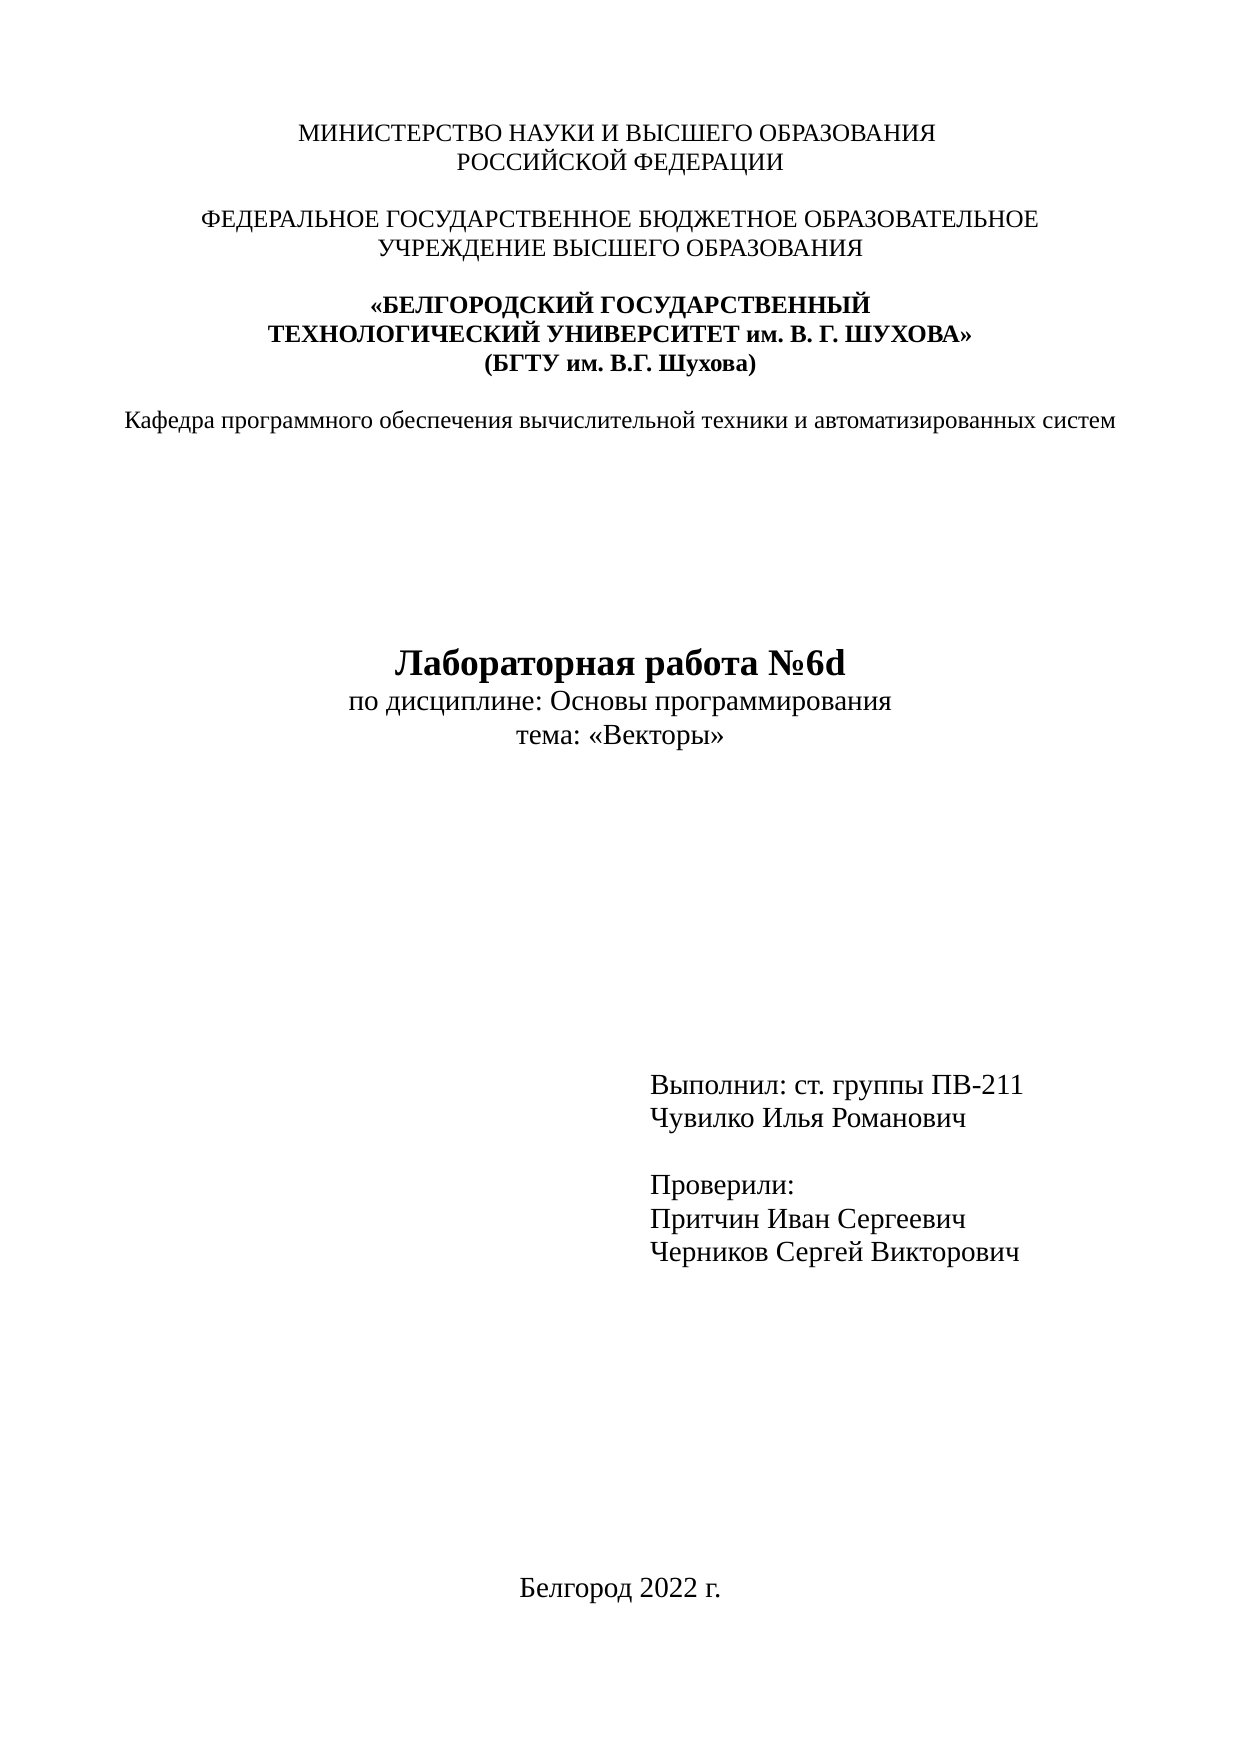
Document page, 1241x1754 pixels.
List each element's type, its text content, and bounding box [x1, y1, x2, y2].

text Черников Сергей Викторович [118, 1234, 1122, 1268]
text ТЕХНОЛОГИЧЕСКИЙ УНИВЕРСИТЕТ им. В. Г. ШУХОВА» [118, 319, 1122, 348]
text Притчин Иван Сергеевич [118, 1201, 1122, 1234]
text Проверили: [118, 1167, 1122, 1201]
text «БЕЛГОРОДСКИЙ ГОСУДАРСТВЕННЫЙ [118, 291, 1122, 319]
text ФЕДЕРАЛЬНОЕ ГОСУДАРСТВЕННОЕ БЮДЖЕТНОЕ ОБРАЗОВАТЕЛЬНОЕ УЧРЕЖДЕНИЕ ВЫСШЕГО ОБРАЗОВАНИЯ [118, 204, 1122, 262]
text по дисциплине: Основы программирования [118, 683, 1122, 717]
text тема: «Векторы» [118, 717, 1122, 751]
text Кафедра программного обеспечения вычислительной техники и автоматизированных систем [118, 406, 1122, 434]
text Белгород 2022 г. [118, 1570, 1122, 1603]
text Выполнил: ст. группы ПВ-211 [118, 1067, 1122, 1100]
text МИНИСТЕРСТВО НАУКИ И ВЫСШЕГО ОБРАЗОВАНИЯ РОССИЙСКОЙ ФЕДЕРАЦИИ [118, 118, 1122, 176]
text (БГТУ им. В.Г. Шухова) [118, 348, 1122, 377]
text Чувилко Илья Романович [118, 1100, 1122, 1134]
text Лабораторная работа №6d [118, 640, 1122, 683]
